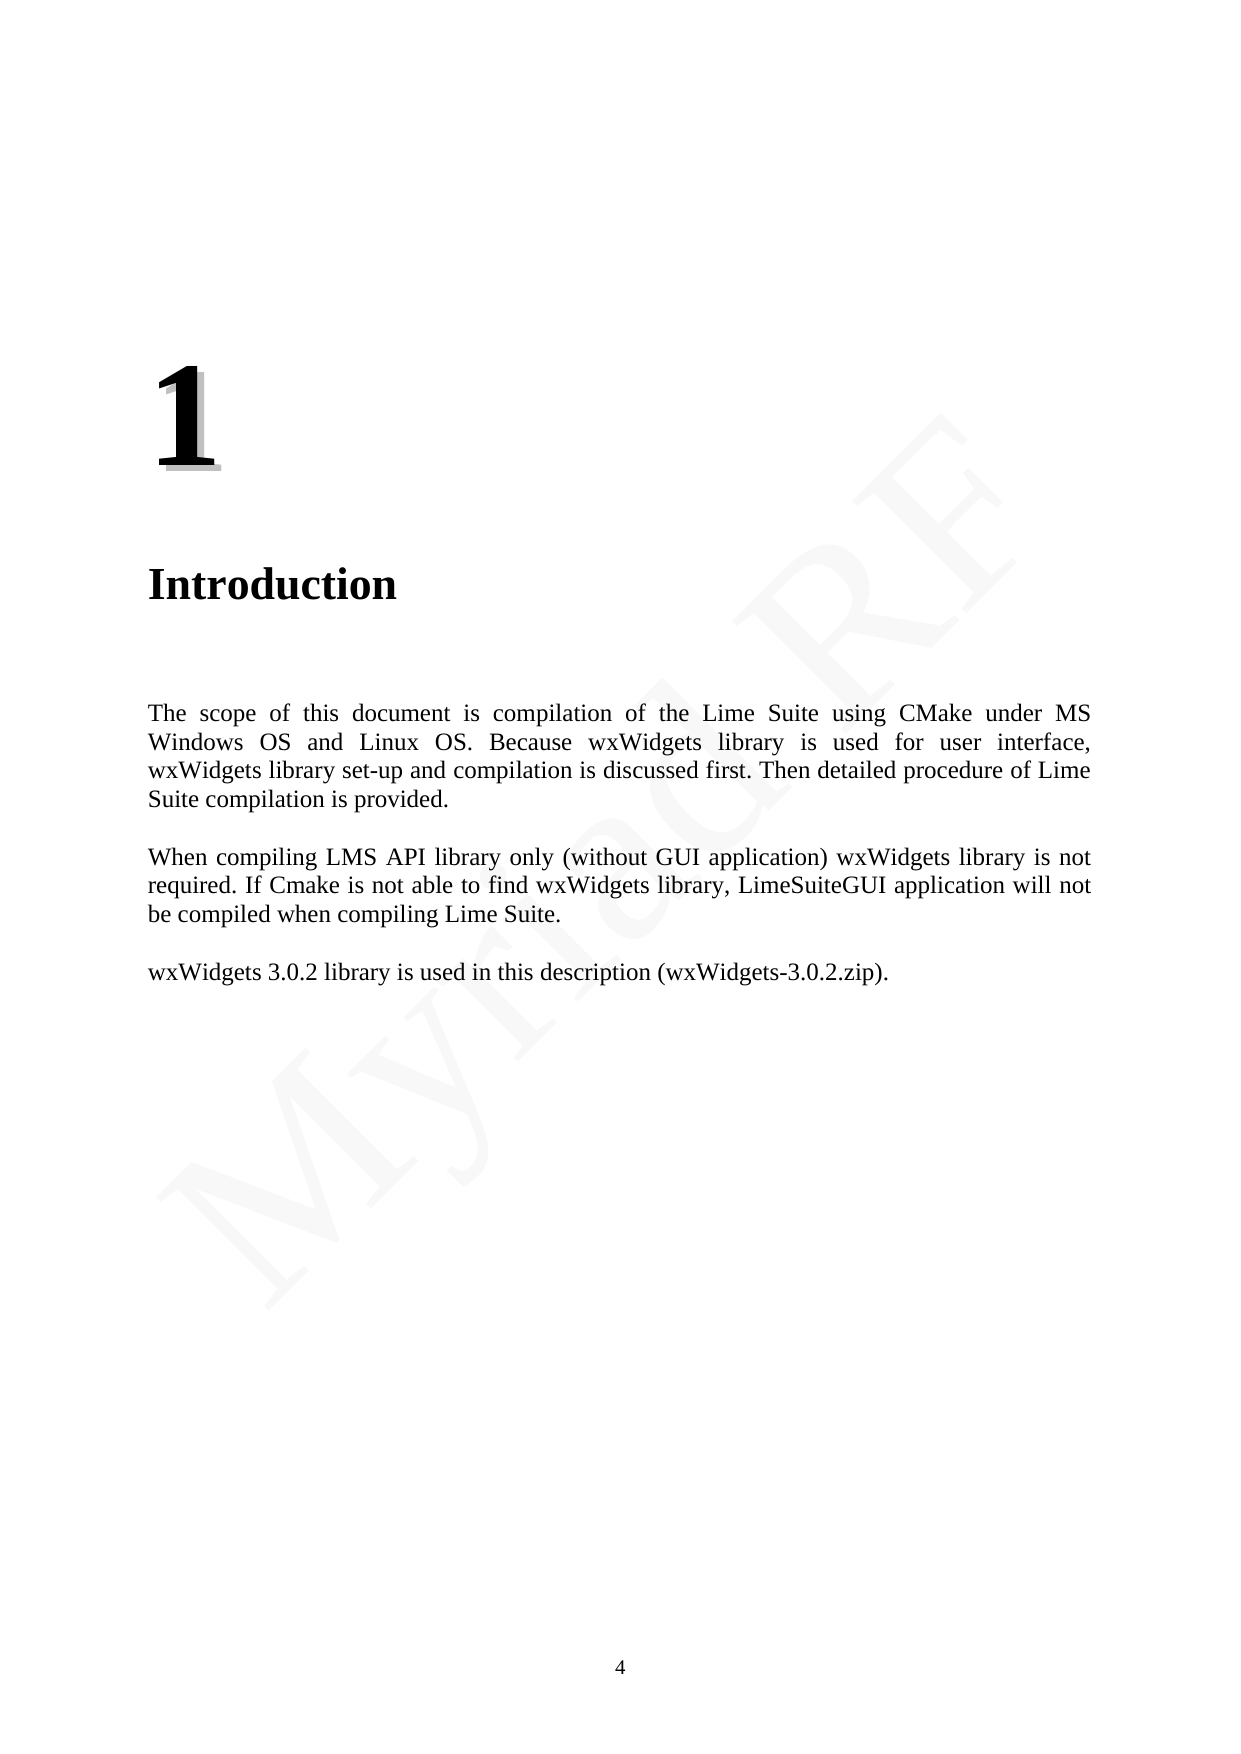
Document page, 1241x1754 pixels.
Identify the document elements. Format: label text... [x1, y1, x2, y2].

text The scope of this document is compilation of the Lime Suite using CMake under MS Windows OS and Linux OS. Because wxWidgets library is used for user interface, wxWidgets library set-up and compilation is discussed first. Then detailed procedure of Lime Suite compilation is provided. [684, 698, 1092, 813]
text The scope of this document is compilation of the Lime Suite using CMake under MS Windows OS and Linux OS. Because wxWidgets library is used for user interface, wxWidgets library set-up and compilation is discussed first. Then detailed procedure of Lime Suite compilation is provided. [148, 698, 687, 813]
subtitle Introduction [148, 556, 798, 609]
text The scope of this document is compilation of the Lime Suite using CMake under MS Windows OS and Linux OS. Because wxWidgets library is used for user interface, wxWidgets library set-up and compilation is discussed first. Then detailed procedure of Lime Suite compilation is provided. [667, 741, 756, 813]
subtitle [856, 556, 973, 609]
text When compiling LMS API library only (without GUI application) wxWidgets library is not required. If Cmake is not able to find wxWidgets library, LimeSuiteGUI application will not be compiled when compiling Lime Suite. [148, 842, 629, 928]
subtitle [972, 556, 1092, 609]
text wxWidgets 3.0.2 library is used in this description (wxWidgets-3.0.2.zip). [480, 957, 585, 985]
text When compiling LMS API library only (without GUI application) wxWidgets library is not required. If Cmake is not able to find wxWidgets library, LimeSuiteGUI application will not be compiled when compiling Lime Suite. [647, 842, 1092, 928]
text wxWidgets 3.0.2 library is used in this description (wxWidgets-3.0.2.zip). [603, 957, 1092, 985]
subtitle [773, 565, 852, 609]
text wxWidgets 3.0.2 library is used in this description (wxWidgets-3.0.2.zip). [148, 957, 475, 985]
